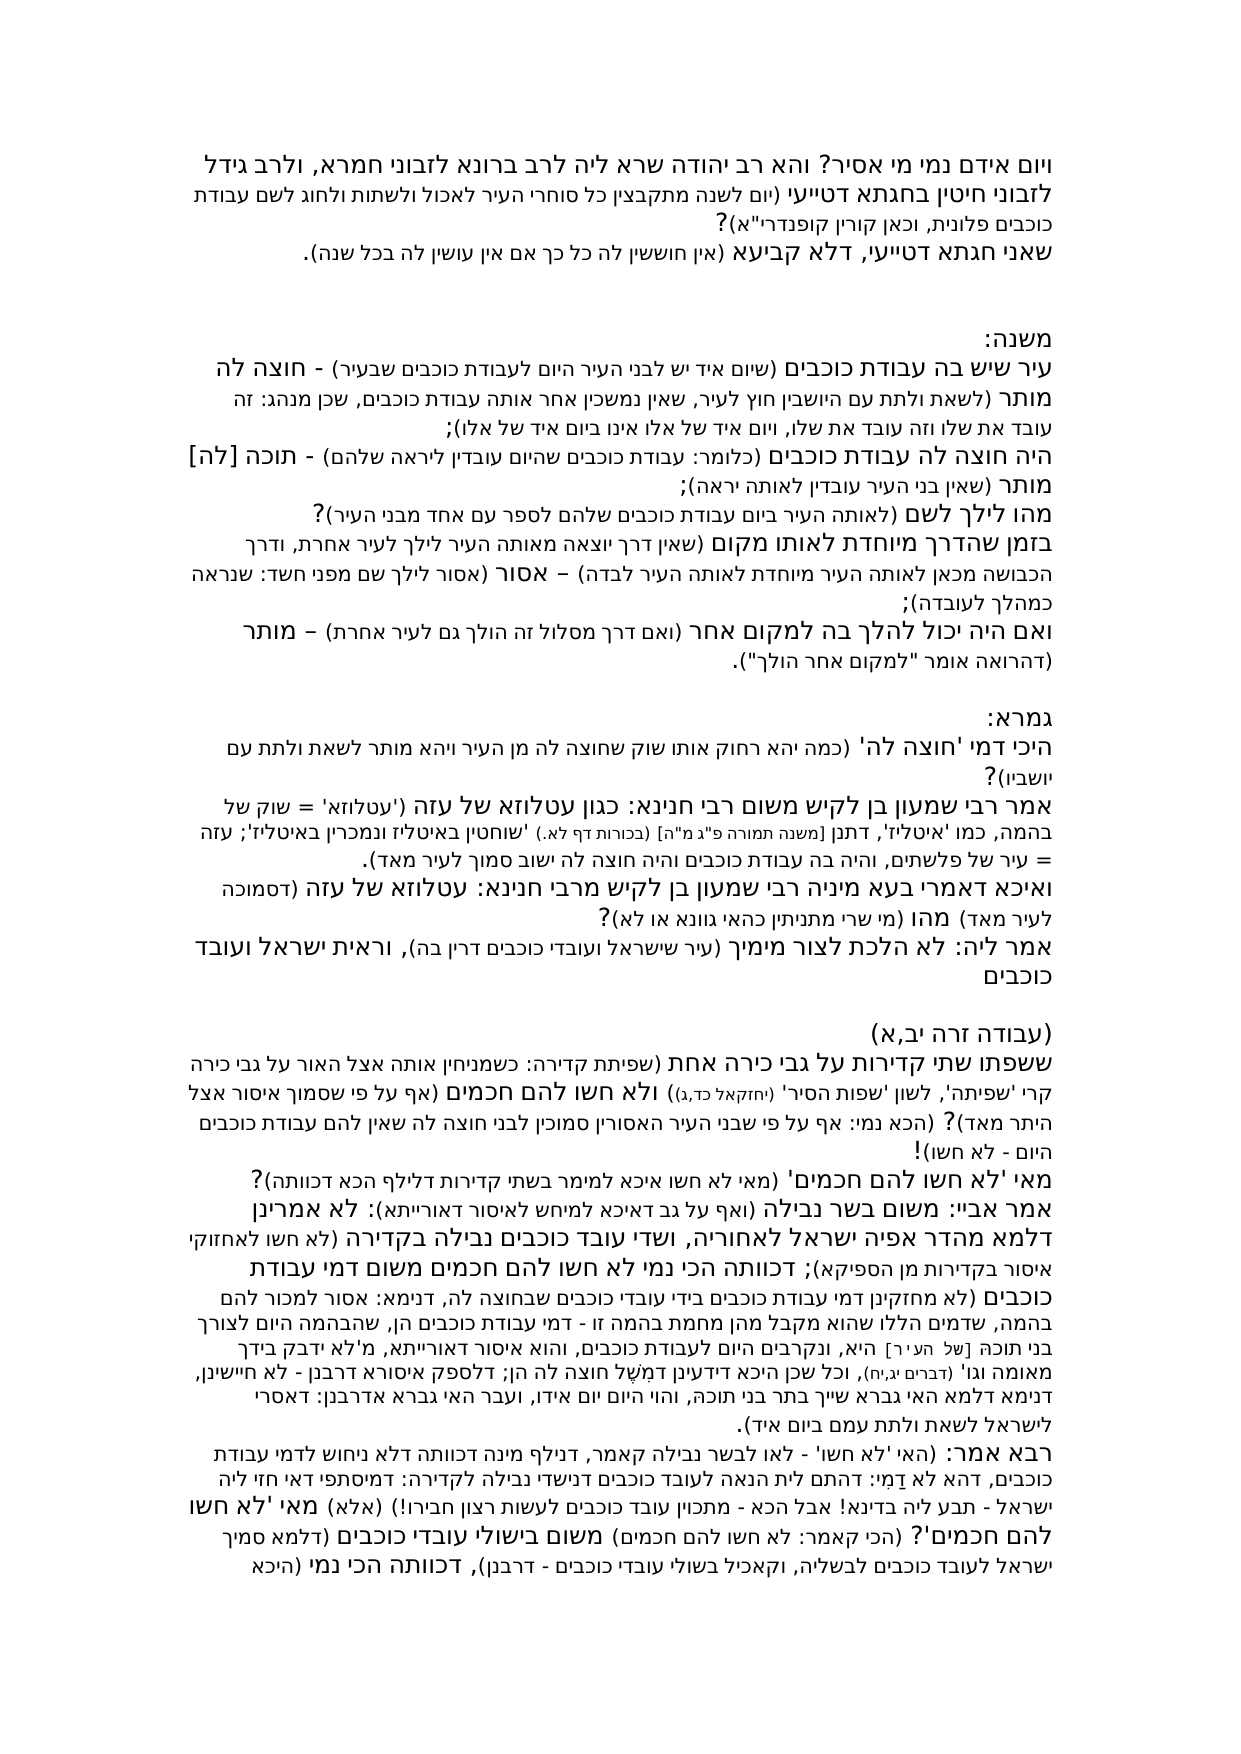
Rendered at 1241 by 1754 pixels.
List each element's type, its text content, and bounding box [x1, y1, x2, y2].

text אמר רבי שמעון בן לקיש משום רבי חנינא: כגון עטלוזא של עזה ('עטלוזא' = שוק של בהמה, כמו 'איטליז', דתנן [משנה תמורה פ"ג מ"ה] (בכורות דף לא.) 'שוחטין באיטליז ונמכרין באיטליז'; עזה = עיר של פלשתים, והיה בה עבודת כוכבים והיה חוצה לה ישוב סמוך לעיר מאד). [187, 791, 1053, 873]
text רבא אמר: (האי 'לא חשו' - לאו לבשר נבילה קאמר, דנילף מינה דכוותה דלא ניחוש לדמי עבודת כוכבים, דהא לא דַמִי: דהתם לית הנאה לעובד כוכבים דנישדי נבילה לקדירה: דמיסתפי דאי חזי ליה ישראל - תבע ליה בדינא! אבל הכא - מתכוין עובד כוכבים לעשות רצון חבירו!) (אלא) מאי 'לא חשו להם חכמים'? (הכי קאמר: לא חשו להם חכמים) משום בישולי עובדי כוכבים (דלמא סמיך ישראל לעובד כוכבים לבשליה, וקאכיל בשולי עובדי כוכבים - דרבנן), דכוותה הכי נמי (היכא [187, 1438, 1053, 1579]
text אמר ליה: לא הלכת לצור מימיך (עיר שישראל ועובדי כוכבים דרין בה), וראית ישראל ועובד כוכבים [187, 932, 1053, 990]
text משנה: [187, 324, 1053, 353]
text ואם היה יכול להלך בה למקום אחר (ואם דרך מסלול זה הולך גם לעיר אחרת) – מותר (דהרואה אומר "למקום אחר הולך"). [187, 616, 1053, 674]
text (עבודה זרה יב,א) [187, 1019, 1053, 1048]
text בזמן שהדרך מיוחדת לאותו מקום (שאין דרך יוצאה מאותה העיר לילך לעיר אחרת, ודרך הכבושה מכאן לאותה העיר מיוחדת לאותה העיר לבדה) – אסור (אסור לילך שם מפני חשד: שנראה כמהלך לעובדה); [187, 529, 1053, 616]
text גמרא: [187, 703, 1053, 732]
text היכי דמי 'חוצה לה' (כמה יהא רחוק אותו שוק שחוצה לה מן העיר ויהא מותר לשאת ולתת עם יושביו)? [187, 732, 1053, 791]
text מאי 'לא חשו להם חכמים' (מאי לא חשו איכא למימר בשתי קדירות דלילף הכא דכוותה)? [187, 1165, 1053, 1194]
text ואיכא דאמרי בעא מיניה רבי שמעון בן לקיש מרבי חנינא: עטלוזא של עזה (דסמוכה לעיר מאד) מהו (מי שרי מתניתין כהאי גוונא או לא)? [187, 873, 1053, 932]
text ששפתו שתי קדירות על גבי כירה אחת (שפיתת קדירה: כשמניחין אותה אצל האור על גבי כירה קרי 'שפיתה', לשון 'שפות הסיר' (יחזקאל כד,ג)) ולא חשו להם חכמים (אף על פי שסמוך איסור אצל היתר מאד)? (הכא נמי: אף על פי שבני העיר האסורין סמוכין לבני חוצה לה שאין להם עבודת כוכבים היום - לא חשו)! [187, 1048, 1053, 1165]
text עיר שיש בה עבודת כוכבים (שיום איד יש לבני העיר היום לעבודת כוכבים שבעיר) - חוצה לה מותר (לשאת ולתת עם היושבין חוץ לעיר, שאין נמשכין אחר אותה עבודת כוכבים, שכן מנהג: זה עובד את שלו וזה עובד את שלו, ויום איד של אלו אינו ביום איד של אלו); [187, 353, 1053, 441]
text שאני חגתא דטייעי, דלא קביעא (אין חוששין לה כל כך אם אין עושין לה בכל שנה). [187, 238, 1053, 267]
text היה חוצה לה עבודת כוכבים (כלומר: עבודת כוכבים שהיום עובדין ליראה שלהם) - תוכה [לה] מותר (שאין בני העיר עובדין לאותה יראה); [187, 441, 1053, 499]
text אמר אביי: משום בשר נבילה (ואף על גב דאיכא למיחש לאיסור דאורייתא): לא אמרינן דלמא מהדר אפיה ישראל לאחוריה, ושדי עובד כוכבים נבילה בקדירה (לא חשו לאחזוקי איסור בקדירות מן הספיקא); דכוותה הכי נמי לא חשו להם חכמים משום דמי עבודת כוכבים (לא מחזקינן דמי עבודת כוכבים בידי עובדי כוכבים שבחוצה לה, דנימא: אסור למכור להם בהמה, שדמים הללו שהוא מקבל מהן מחמת בהמה זו - דמי עבודת כוכבים הן, שהבהמה היום לצורך בני תוכהּ [של העיר] היא, ונקרבים היום לעבודת כוכבים, והוא איסור דאורייתא, מ'לא ידבק בידך מאומה וגו' (דברים יג,יח), וכל שכן היכא דידעינן דמִשֶׁל חוצה לה הן; דלספק איסורא דרבנן - לא חיישינן, דנימא דלמא האי גברא שייך בתר בני תוכהּ, והוי היום יום אידו, ועבר האי גברא אדרבנן: דאסרי לישראל לשאת ולתת עמם ביום איד). [187, 1194, 1053, 1438]
text ויום אידם נמי מי אסיר? והא רב יהודה שרא ליה לרב ברונא לזבוני חמרא, ולרב גידל לזבוני חיטין בחגתא דטייעי (יום לשנה מתקבצין כל סוחרי העיר לאכול ולשתות ולחוג לשם עבודת כוכבים פלונית, וכאן קורין קופנדרי"א)? [187, 150, 1053, 238]
text מהו לילך לשם (לאותה העיר ביום עבודת כוכבים שלהם לספר עם אחד מבני העיר)? [187, 499, 1053, 529]
